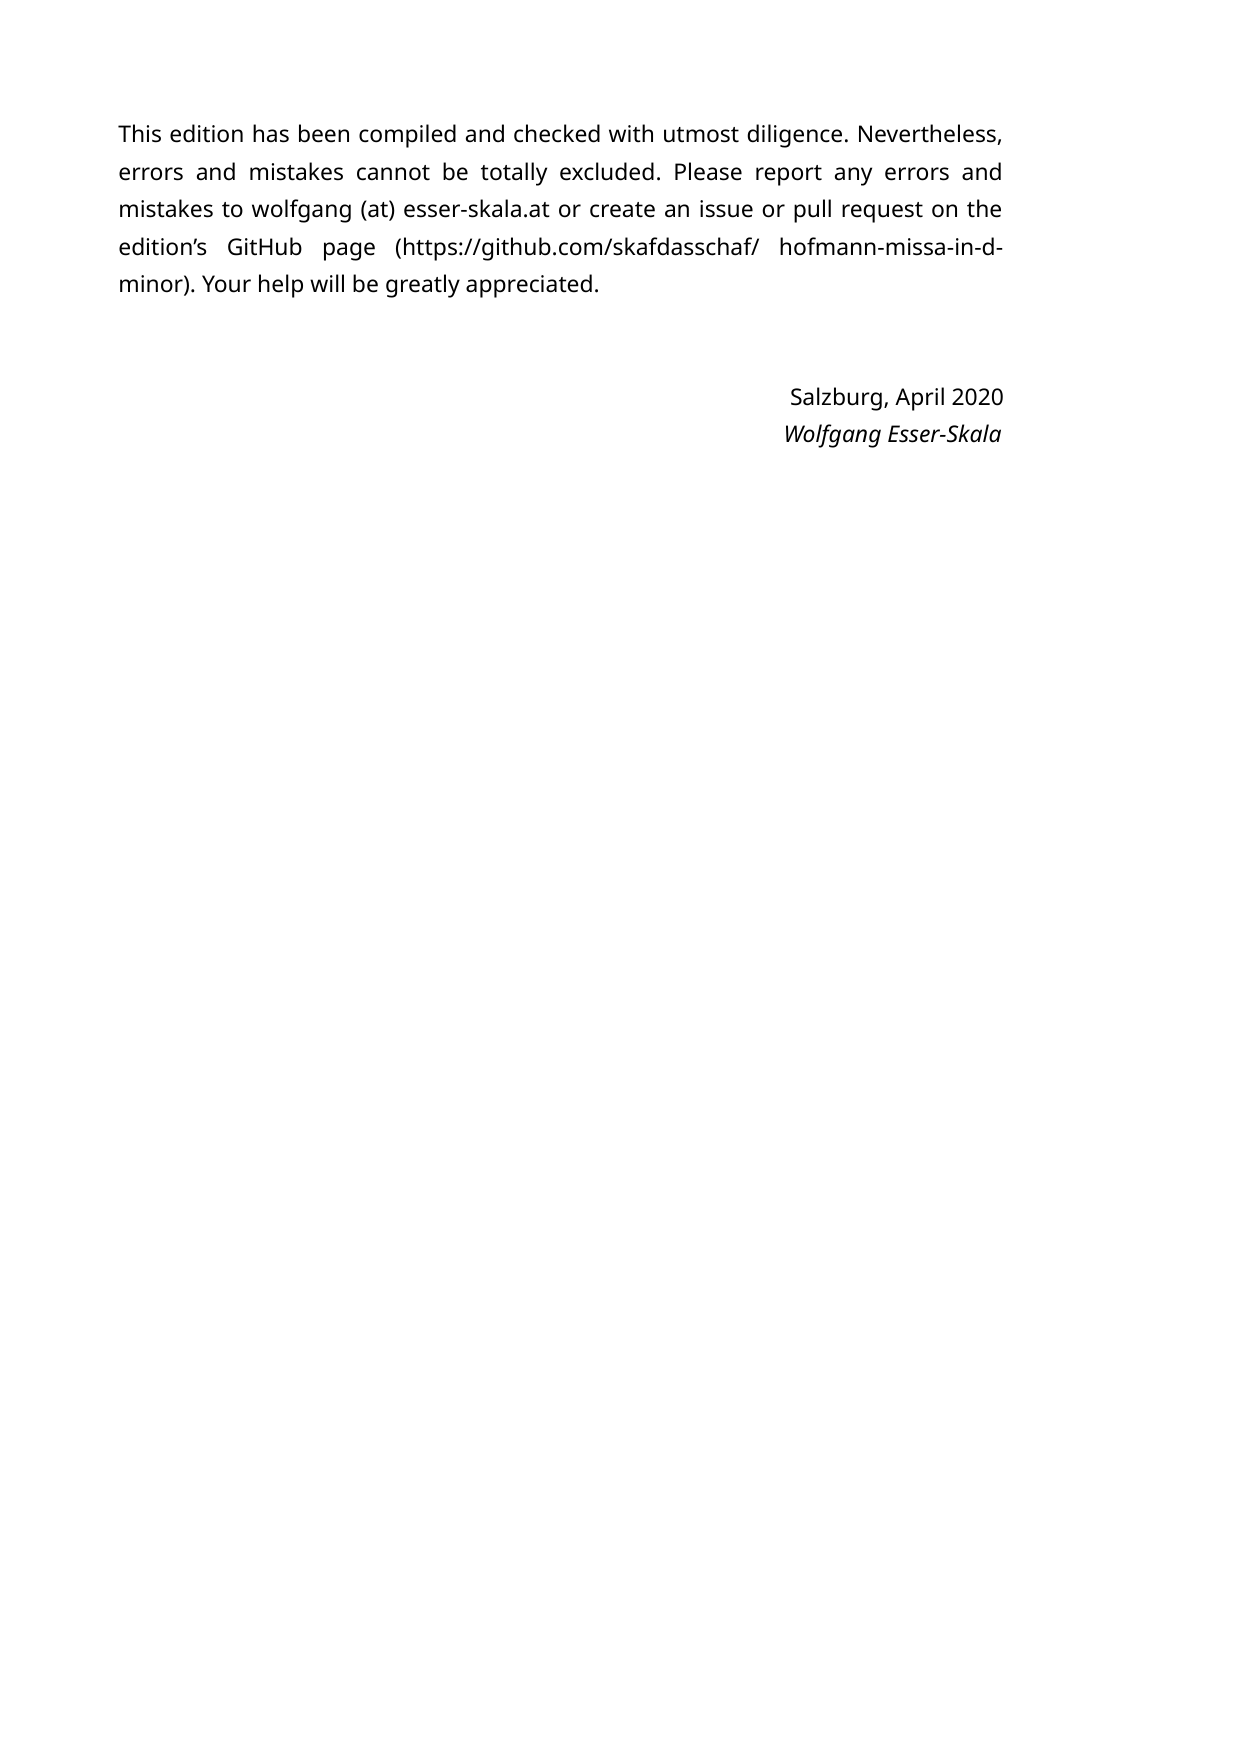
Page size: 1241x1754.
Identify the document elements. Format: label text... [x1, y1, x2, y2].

text Salzburg, April 2020 Wolfgang Esser-Skala [118, 381, 1004, 449]
text This edition has been compiled and checked with utmost diligence. Nevertheless, errors and mistakes cannot be totally excluded. Please report any errors and mistakes to wolfgang (at) esser-skala.at or create an issue or pull request on the edition’s GitHub page (https://github.com/skafdasschaf/ hofmann-missa-in-d-minor). Your help will be greatly appreciated. [118, 118, 1004, 299]
